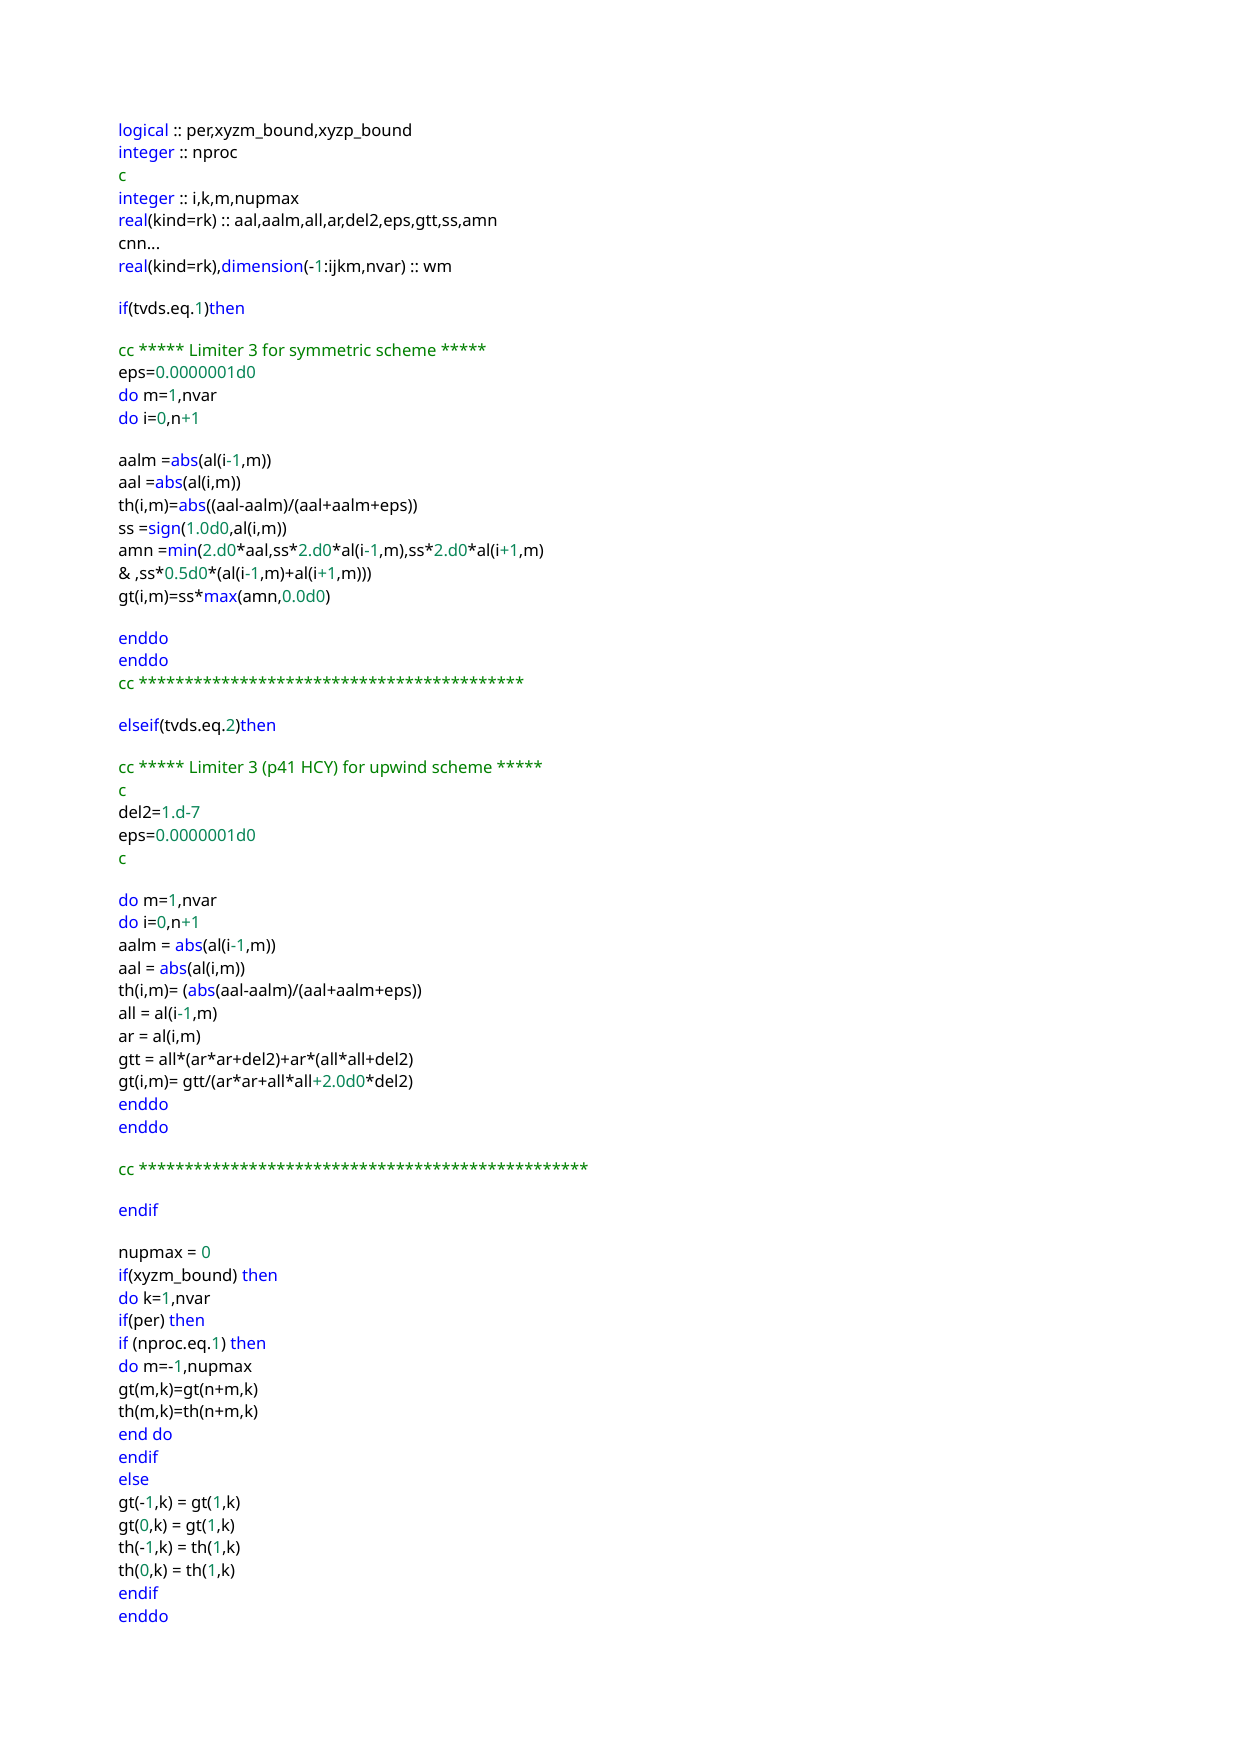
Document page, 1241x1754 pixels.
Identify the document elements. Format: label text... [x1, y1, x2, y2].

text gt(0,k) = gt(1,k) [118, 1513, 1122, 1536]
text enddo [118, 1115, 1122, 1138]
text aal =abs(al(i,m)) [118, 471, 1122, 493]
text do i=0,n+1 [118, 406, 1122, 429]
text enddo [118, 626, 1122, 649]
text endif [118, 1445, 1122, 1468]
text aalm =abs(al(i-1,m)) [118, 448, 1122, 471]
text endif [118, 1199, 1122, 1222]
text & ,ss*0.5d0*(al(i-1,m)+al(i+1,m))) [118, 562, 1122, 584]
text do m=1,nvar [118, 383, 1122, 406]
text do i=0,n+1 [118, 911, 1122, 933]
text th(-1,k) = th(1,k) [118, 1536, 1122, 1559]
text elseif(tvds.eq.2)then [118, 713, 1122, 736]
text endif [118, 1581, 1122, 1604]
text c [118, 778, 1122, 801]
text eps=0.0000001d0 [118, 361, 1122, 383]
text cnn... [118, 232, 1122, 254]
text do k=1,nvar [118, 1286, 1122, 1309]
text enddo [118, 1092, 1122, 1115]
text real(kind=rk) :: aal,aalm,all,ar,del2,eps,gtt,ss,amn [118, 209, 1122, 232]
text amn =min(2.d0*aal,ss*2.d0*al(i-1,m),ss*2.d0*al(i+1,m) [118, 539, 1122, 562]
text do m=-1,nupmax [118, 1354, 1122, 1377]
text cc ****************************************** [118, 672, 1122, 694]
text aal = abs(al(i,m)) [118, 956, 1122, 979]
text if(tvds.eq.1)then [118, 296, 1122, 319]
text else [118, 1468, 1122, 1491]
text aalm = abs(al(i-1,m)) [118, 933, 1122, 956]
text gtt = all*(ar*ar+del2)+ar*(all*all+del2) [118, 1047, 1122, 1070]
text gt(m,k)=gt(n+m,k) [118, 1377, 1122, 1400]
text integer :: i,k,m,nupmax [118, 186, 1122, 209]
text c [118, 163, 1122, 186]
text th(i,m)= (abs(aal-aalm)/(aal+aalm+eps)) [118, 979, 1122, 1002]
text do m=1,nvar [118, 888, 1122, 911]
text cc ***** Limiter 3 for symmetric scheme ***** [118, 338, 1122, 361]
text if(xyzm_bound) then [118, 1263, 1122, 1286]
text del2=1.d-7 [118, 801, 1122, 823]
text real(kind=rk),dimension(-1:ijkm,nvar) :: wm [118, 254, 1122, 277]
text gt(-1,k) = gt(1,k) [118, 1491, 1122, 1513]
text ss =sign(1.0d0,al(i,m)) [118, 516, 1122, 539]
text ar = al(i,m) [118, 1024, 1122, 1047]
text gt(i,m)= gtt/(ar*ar+all*all+2.0d0*del2) [118, 1070, 1122, 1092]
text eps=0.0000001d0 [118, 823, 1122, 846]
text end do [118, 1422, 1122, 1445]
text all = al(i-1,m) [118, 1002, 1122, 1024]
text th(m,k)=th(n+m,k) [118, 1400, 1122, 1422]
text if(per) then [118, 1309, 1122, 1332]
text th(i,m)=abs((aal-aalm)/(aal+aalm+eps)) [118, 493, 1122, 516]
text cc ************************************************* [118, 1157, 1122, 1180]
text th(0,k) = th(1,k) [118, 1559, 1122, 1581]
text cc ***** Limiter 3 (p41 HCY) for upwind scheme ***** [118, 755, 1122, 778]
text gt(i,m)=ss*max(amn,0.0d0) [118, 584, 1122, 607]
text nupmax = 0 [118, 1241, 1122, 1263]
text logical :: per,xyzm_bound,xyzp_bound [118, 118, 1122, 141]
text enddo [118, 649, 1122, 672]
text integer :: nproc [118, 141, 1122, 163]
text c [118, 846, 1122, 869]
text enddo [118, 1604, 1122, 1627]
text if (nproc.eq.1) then [118, 1332, 1122, 1354]
